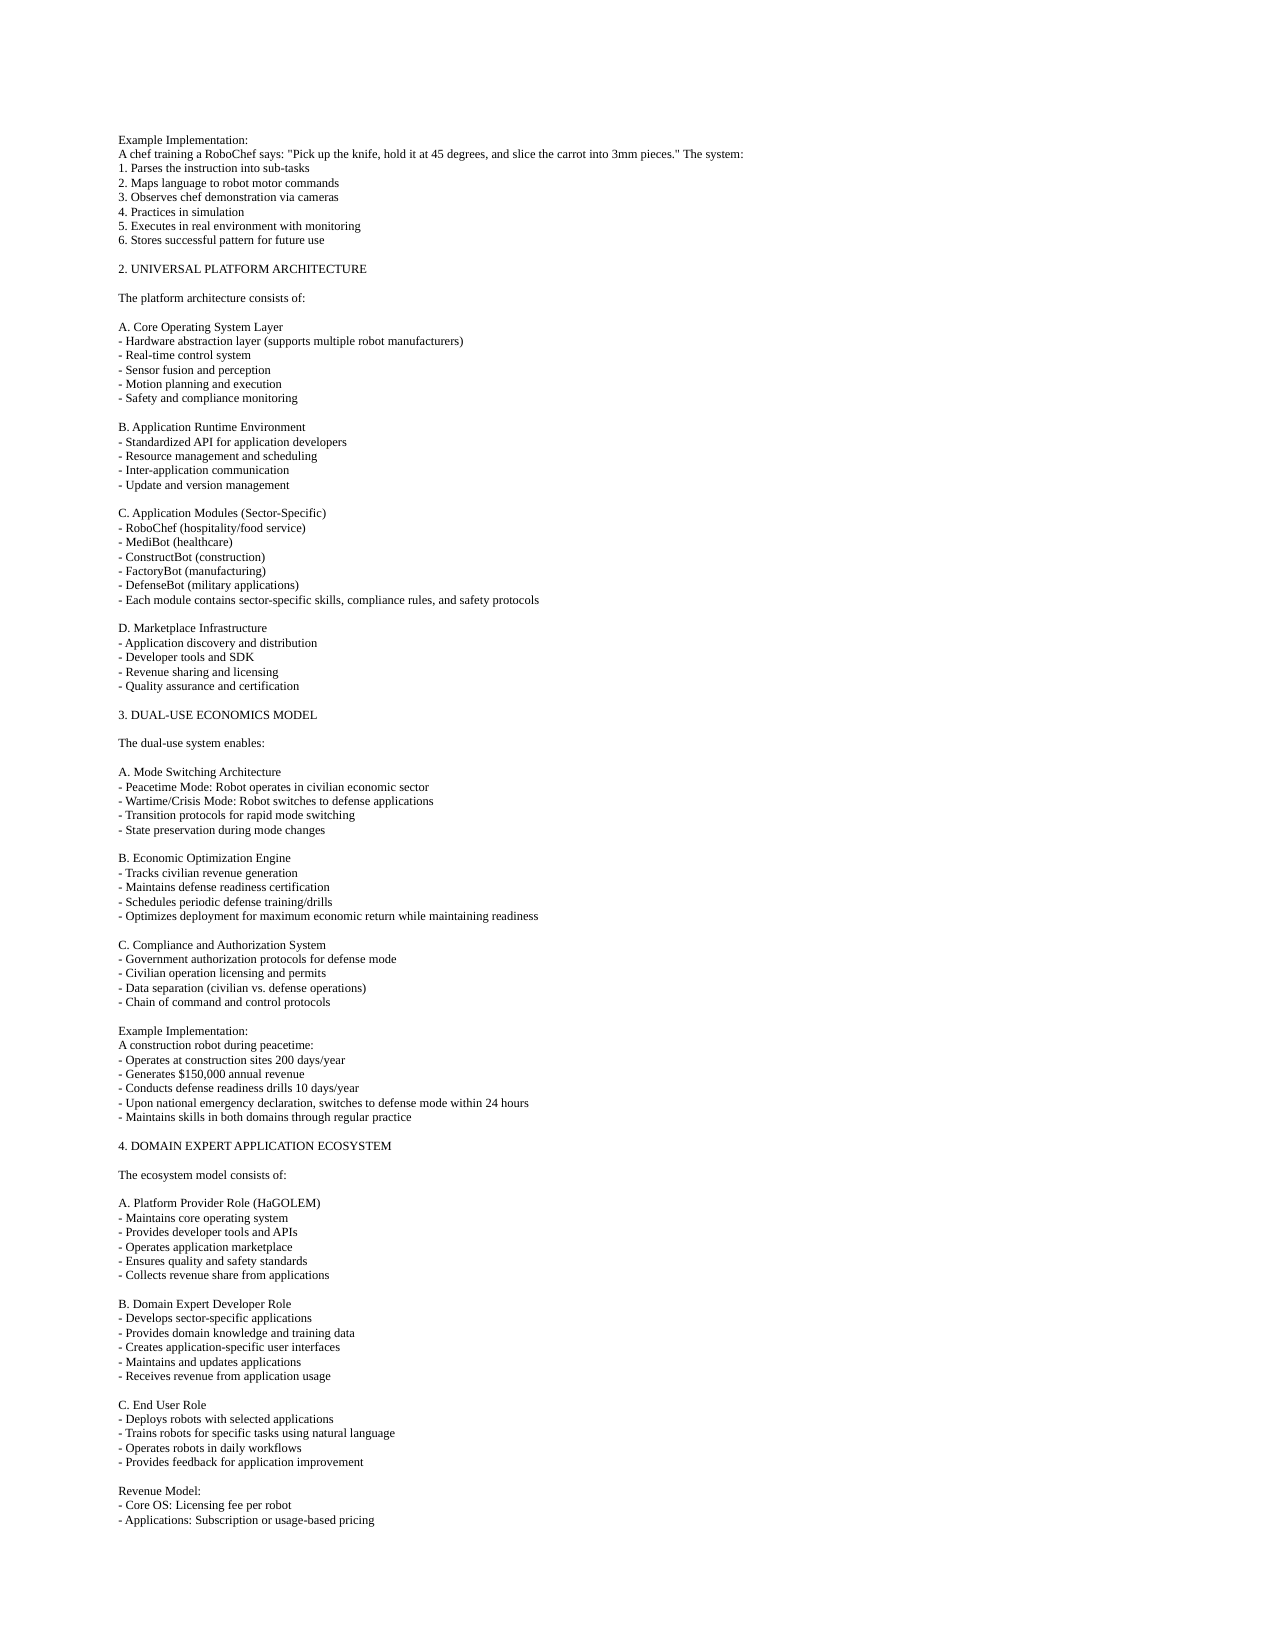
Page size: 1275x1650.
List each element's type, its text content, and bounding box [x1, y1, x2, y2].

text - Receives revenue from application usage [118, 1369, 1157, 1383]
text - Creates application-specific user interfaces [118, 1340, 1157, 1354]
text - Data separation (civilian vs. defense operations) [118, 981, 1157, 995]
text 2. UNIVERSAL PLATFORM ARCHITECTURE [118, 262, 1157, 276]
text - Operates at construction sites 200 days/year [118, 1052, 1157, 1067]
text A construction robot during peacetime: [118, 1038, 1157, 1052]
text - Update and version management [118, 477, 1157, 492]
text - Standardized API for application developers [118, 434, 1157, 449]
text - Upon national emergency declaration, switches to defense mode within 24 hours [118, 1096, 1157, 1110]
text - State preservation during mode changes [118, 822, 1157, 837]
text - Motion planning and execution [118, 377, 1157, 391]
text 2. Maps language to robot motor commands [118, 176, 1157, 190]
text - Develops sector-specific applications [118, 1311, 1157, 1326]
text - Operates application marketplace [118, 1239, 1157, 1254]
text - Wartime/Crisis Mode: Robot switches to defense applications [118, 794, 1157, 808]
text - Trains robots for specific tasks using natural language [118, 1426, 1157, 1441]
text - Deploys robots with selected applications [118, 1412, 1157, 1426]
text - Resource management and scheduling [118, 449, 1157, 463]
text - Optimizes deployment for maximum economic return while maintaining readiness [118, 909, 1157, 923]
text C. Application Modules (Sector-Specific) [118, 506, 1157, 521]
text A chef training a RoboChef says: "Pick up the knife, hold it at 45 degrees, and slice the carrot into 3mm pieces." The system: [118, 147, 1157, 161]
text - FactoryBot (manufacturing) [118, 564, 1157, 578]
text - Generates $150,000 annual revenue [118, 1067, 1157, 1081]
text - Provides domain knowledge and training data [118, 1326, 1157, 1340]
text - Inter-application communication [118, 463, 1157, 477]
text - Ensures quality and safety standards [118, 1254, 1157, 1268]
text - Sensor fusion and perception [118, 362, 1157, 377]
text B. Economic Optimization Engine [118, 851, 1157, 866]
text - Maintains core operating system [118, 1211, 1157, 1225]
text - Safety and compliance monitoring [118, 391, 1157, 406]
text - Each module contains sector-specific skills, compliance rules, and safety protocols [118, 592, 1157, 607]
text - Applications: Subscription or usage-based pricing [118, 1512, 1157, 1527]
text Example Implementation: [118, 1024, 1157, 1038]
text 5. Executes in real environment with monitoring [118, 219, 1157, 233]
text - Collects revenue share from applications [118, 1268, 1157, 1282]
text 4. DOMAIN EXPERT APPLICATION ECOSYSTEM [118, 1139, 1157, 1153]
text - Tracks civilian revenue generation [118, 866, 1157, 880]
text A. Core Operating System Layer [118, 319, 1157, 334]
text - Revenue sharing and licensing [118, 664, 1157, 679]
text C. End User Role [118, 1397, 1157, 1412]
text - Quality assurance and certification [118, 679, 1157, 693]
text - Maintains and updates applications [118, 1354, 1157, 1369]
text - Government authorization protocols for defense mode [118, 952, 1157, 966]
text B. Domain Expert Developer Role [118, 1297, 1157, 1311]
text 4. Practices in simulation [118, 204, 1157, 219]
text - Peacetime Mode: Robot operates in civilian economic sector [118, 779, 1157, 794]
text - Application discovery and distribution [118, 636, 1157, 650]
text The platform architecture consists of: [118, 291, 1157, 305]
text 3. Observes chef demonstration via cameras [118, 190, 1157, 204]
text - Schedules periodic defense training/drills [118, 894, 1157, 909]
text - Real-time control system [118, 348, 1157, 362]
text - Conducts defense readiness drills 10 days/year [118, 1081, 1157, 1096]
text 1. Parses the instruction into sub-tasks [118, 161, 1157, 176]
text - Maintains skills in both domains through regular practice [118, 1110, 1157, 1124]
text D. Marketplace Infrastructure [118, 621, 1157, 636]
text - Developer tools and SDK [118, 650, 1157, 664]
text - MediBot (healthcare) [118, 535, 1157, 549]
text A. Mode Switching Architecture [118, 765, 1157, 779]
text - Provides developer tools and APIs [118, 1225, 1157, 1239]
text - Civilian operation licensing and permits [118, 966, 1157, 981]
text - Transition protocols for rapid mode switching [118, 808, 1157, 822]
text Example Implementation: [118, 132, 1157, 147]
text - Provides feedback for application improvement [118, 1455, 1157, 1469]
text 6. Stores successful pattern for future use [118, 233, 1157, 247]
text - Hardware abstraction layer (supports multiple robot manufacturers) [118, 334, 1157, 348]
text - Operates robots in daily workflows [118, 1441, 1157, 1455]
text - Chain of command and control protocols [118, 995, 1157, 1009]
text - Maintains defense readiness certification [118, 880, 1157, 894]
text - DefenseBot (military applications) [118, 578, 1157, 592]
text B. Application Runtime Environment [118, 420, 1157, 434]
text The ecosystem model consists of: [118, 1167, 1157, 1182]
text The dual-use system enables: [118, 736, 1157, 751]
text - RoboChef (hospitality/food service) [118, 521, 1157, 535]
text Revenue Model: [118, 1484, 1157, 1498]
text 3. DUAL-USE ECONOMICS MODEL [118, 707, 1157, 722]
text - Core OS: Licensing fee per robot [118, 1498, 1157, 1512]
text A. Platform Provider Role (HaGOLEM) [118, 1196, 1157, 1211]
text C. Compliance and Authorization System [118, 937, 1157, 952]
text - ConstructBot (construction) [118, 549, 1157, 564]
